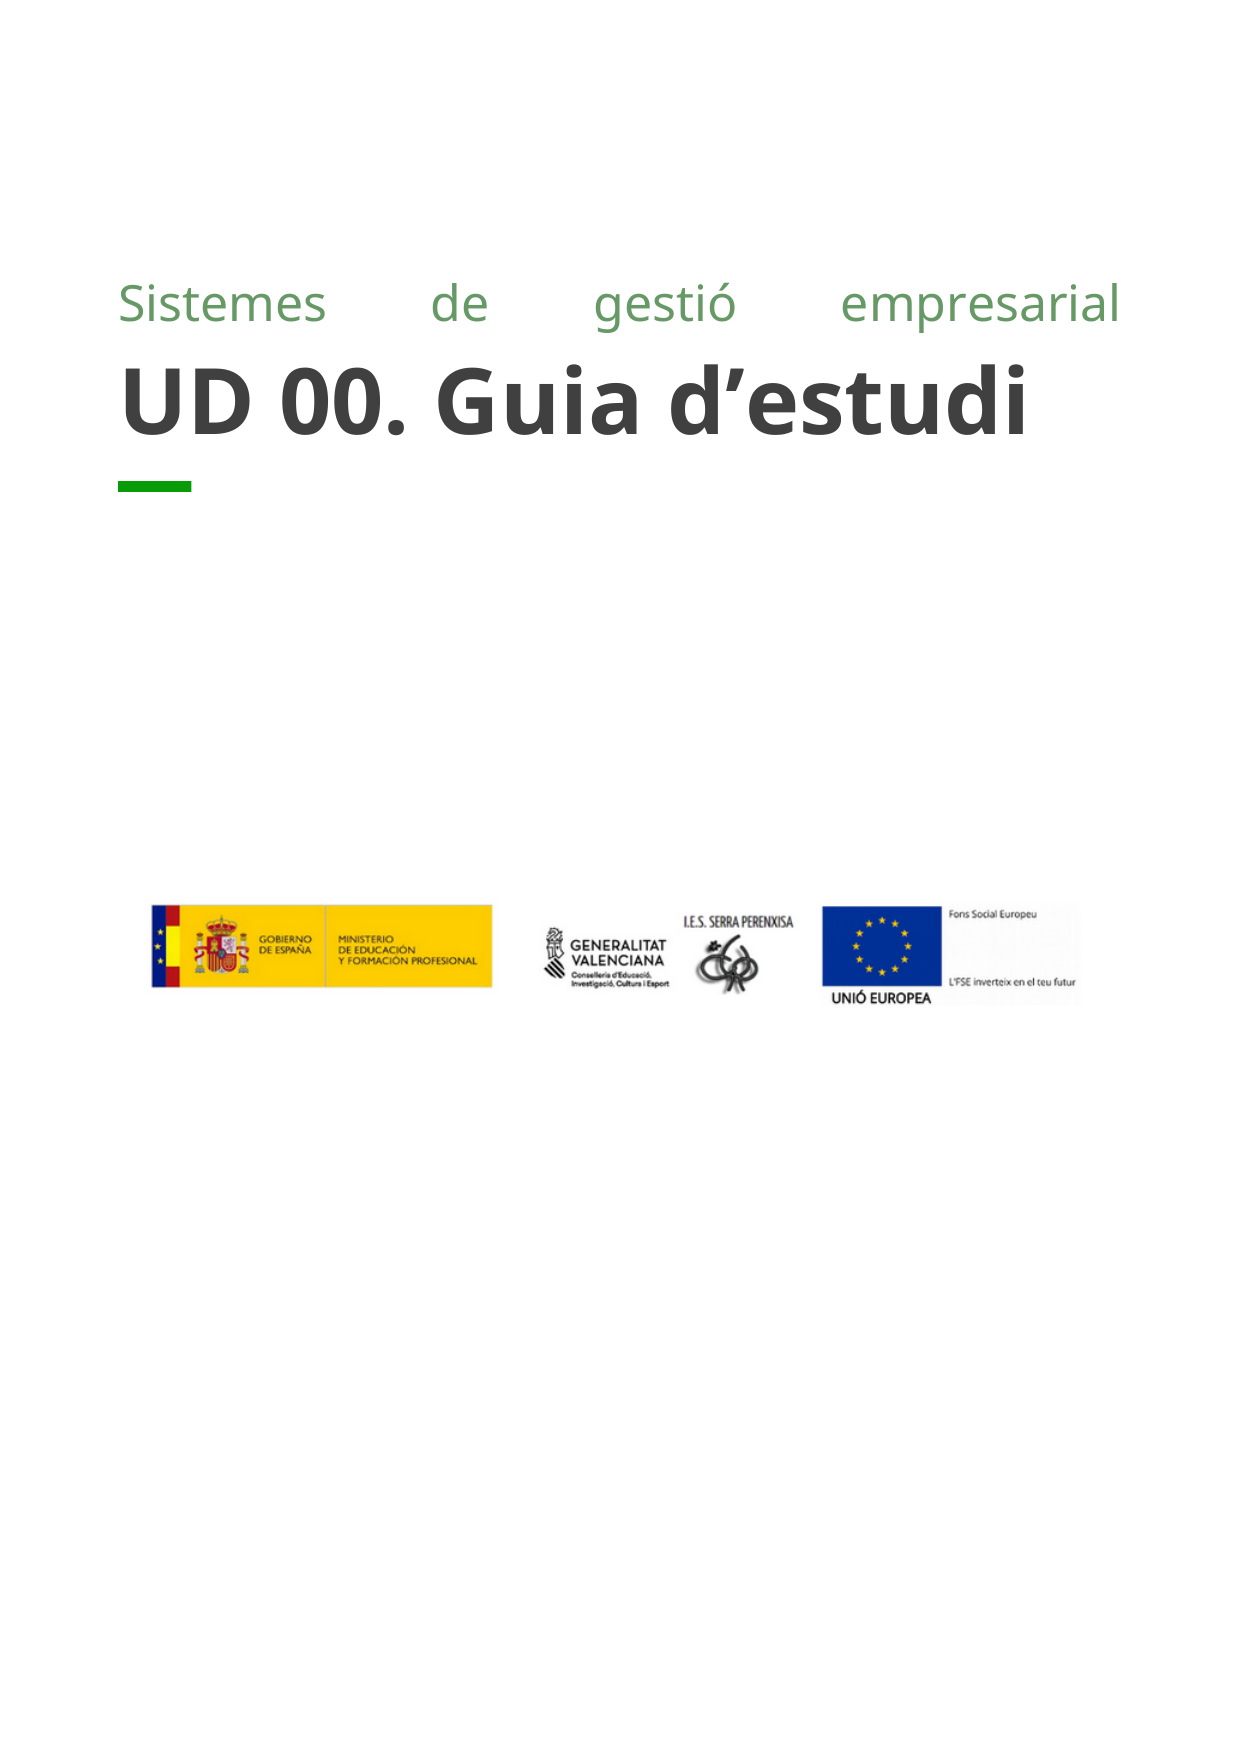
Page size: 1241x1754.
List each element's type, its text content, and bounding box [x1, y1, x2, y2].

picture [118, 481, 192, 492]
title Sistemes de gestió empresarial UD 00. Guia d’estudi [118, 268, 1122, 461]
picture [118, 885, 1123, 1005]
